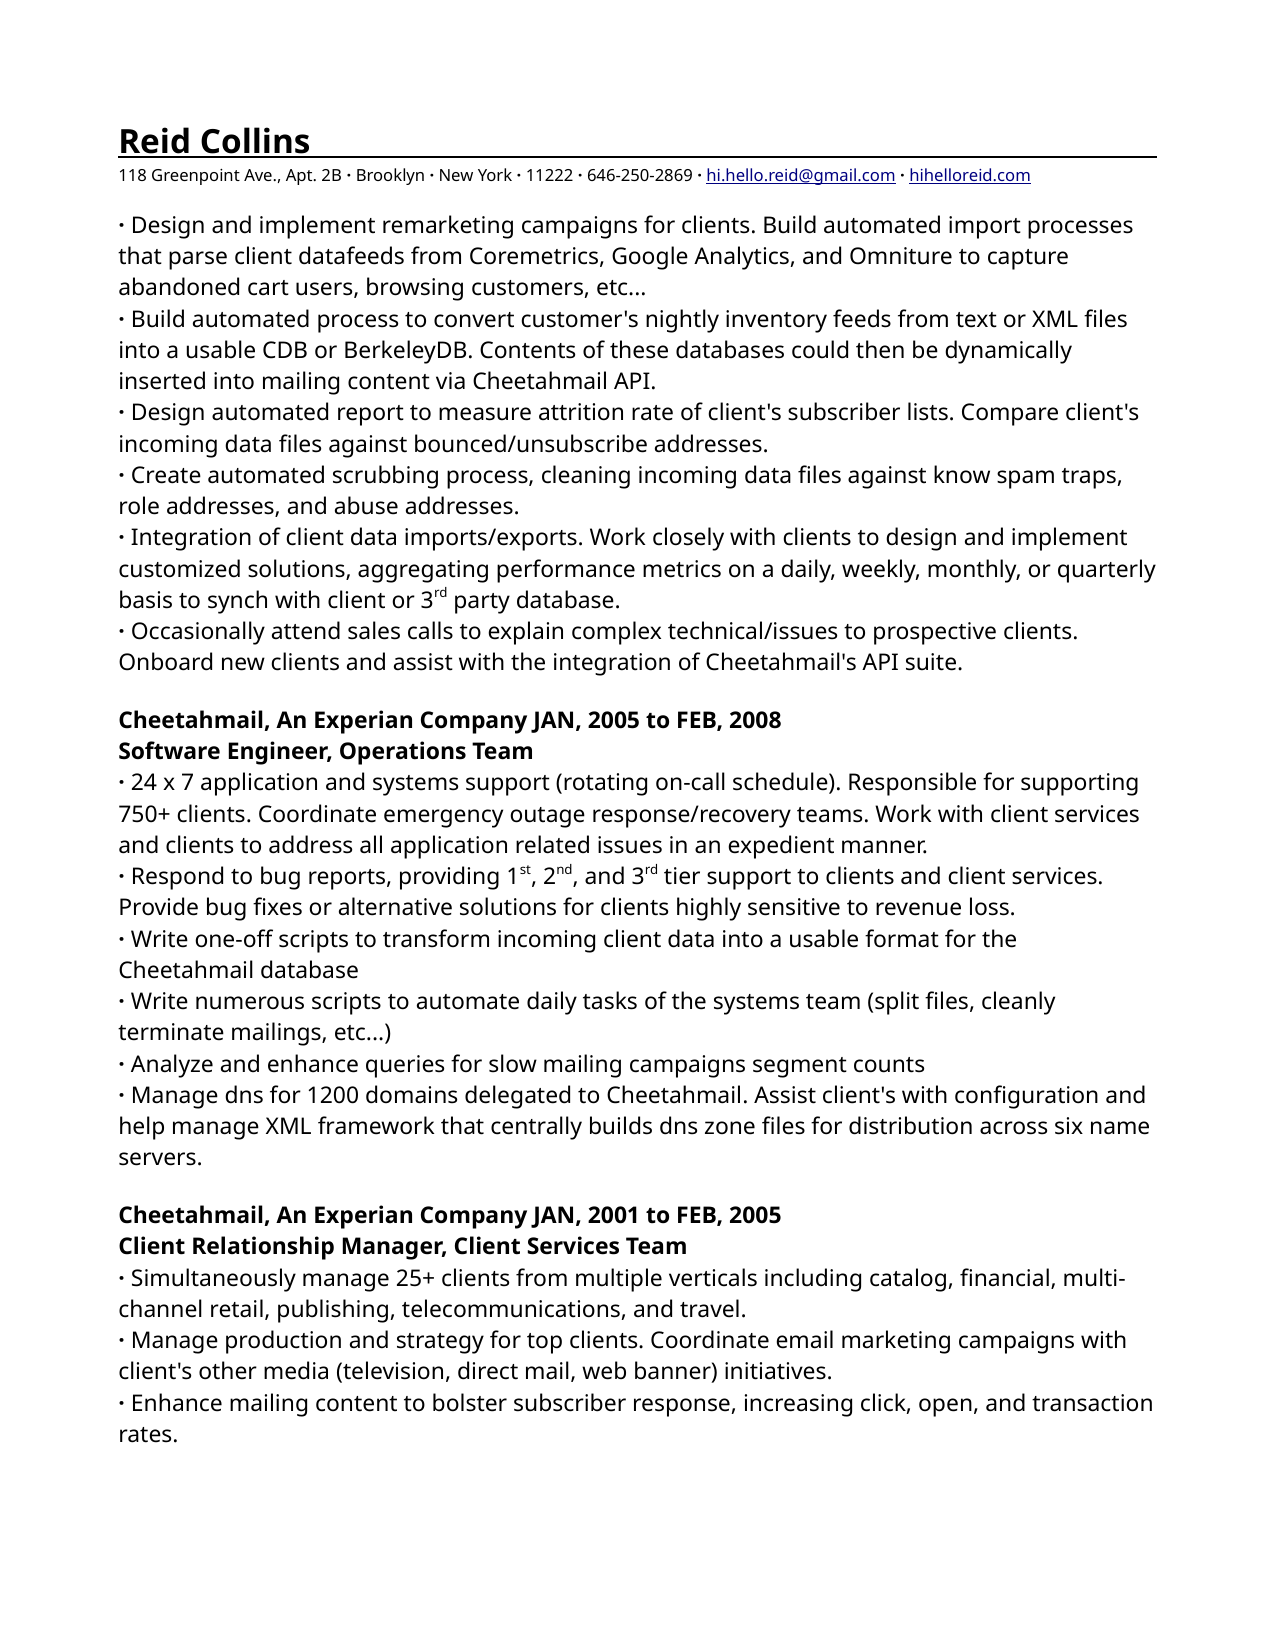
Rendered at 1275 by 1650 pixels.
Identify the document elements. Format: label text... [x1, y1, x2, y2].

text Client Relationship Manager, Client Services Team [118, 1230, 1157, 1261]
text Software Engineer, Operations Team [118, 735, 1157, 766]
text · Manage production and strategy for top clients. Coordinate email marketing campaigns with client's other media (television, direct mail, web banner) initiatives. [118, 1324, 1157, 1386]
text · Create automated scrubbing process, cleaning incoming data files against know spam traps, role addresses, and abuse addresses. [118, 459, 1157, 521]
text · Respond to bug reports, providing 1st, 2nd, and 3rd tier support to clients and client services. Provide bug fixes or alternative solutions for clients highly sensitive to revenue loss. [118, 860, 1157, 923]
text · Build automated process to convert customer's nightly inventory feeds from text or XML files into a usable CDB or BerkeleyDB. Contents of these databases could then be dynamically inserted into mailing content via Cheetahmail API. [118, 302, 1157, 396]
text · Write one-off scripts to transform incoming client data into a usable format for the Cheetahmail database [118, 923, 1157, 985]
text · Simultaneously manage 25+ clients from multiple verticals including catalog, financial, multi-channel retail, publishing, telecommunications, and travel. [118, 1261, 1157, 1324]
text · Manage dns for 1200 domains delegated to Cheetahmail. Assist client's with configuration and help manage XML framework that centrally builds dns zone files for distribution across six name servers. [118, 1079, 1157, 1173]
text · Design automated report to measure attrition rate of client's subscriber lists. Compare client's incoming data files against bounced/unsubscribe addresses. [118, 396, 1157, 459]
text Cheetahmail, An Experian Company JAN, 2005 to FEB, 2008 [118, 704, 1157, 735]
text · Integration of client data imports/exports. Work closely with clients to design and implement customized solutions, aggregating performance metrics on a daily, weekly, monthly, or quarterly basis to synch with client or 3rd party database. [118, 521, 1157, 615]
text · Enhance mailing content to bolster subscriber response, increasing click, open, and transaction rates. [118, 1386, 1157, 1449]
text · Analyze and enhance queries for slow mailing campaigns segment counts [118, 1048, 1157, 1079]
text · Design and implement remarketing campaigns for clients. Build automated import processes that parse client datafeeds from Coremetrics, Google Analytics, and Omniture to capture abandoned cart users, browsing customers, etc... [118, 209, 1157, 302]
text · 24 x 7 application and systems support (rotating on-call schedule). Responsible for supporting 750+ clients. Coordinate emergency outage response/recovery teams. Work with client services and clients to address all application related issues in an expedient manner. [118, 766, 1157, 860]
text · Occasionally attend sales calls to explain complex technical/issues to prospective clients. Onboard new clients and assist with the integration of Cheetahmail's API suite. [118, 615, 1157, 677]
text Cheetahmail, An Experian Company JAN, 2001 to FEB, 2005 [118, 1199, 1157, 1230]
text · Write numerous scripts to automate daily tasks of the systems team (split files, cleanly terminate mailings, etc...) [118, 985, 1157, 1048]
